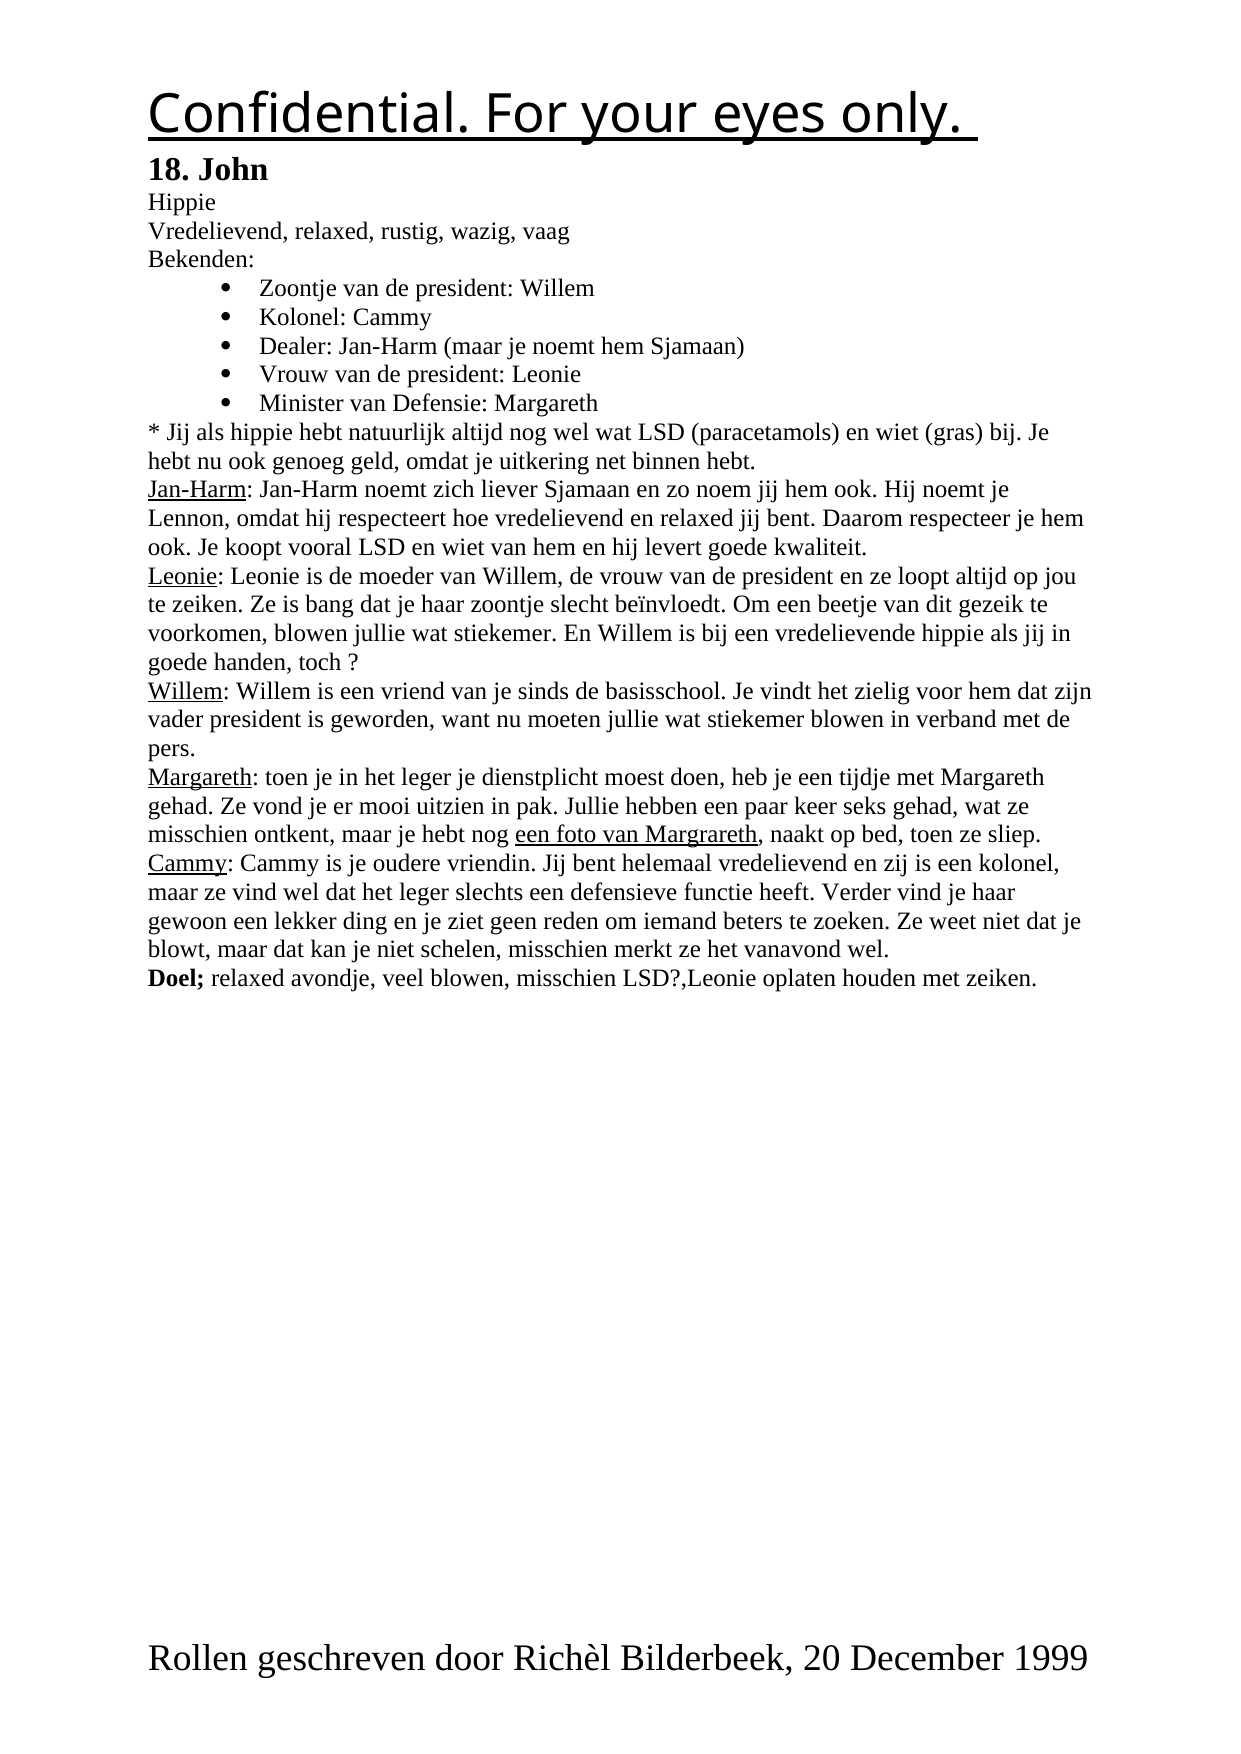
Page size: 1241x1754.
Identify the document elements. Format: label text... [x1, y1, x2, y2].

text Doel; relaxed avondje, veel blowen, misschien LSD?,Leonie oplaten houden met zeiken. [148, 963, 1093, 992]
text Hippie [148, 187, 1093, 216]
list Dealer: Jan-Harm (maar je noemt hem Sjamaan) [221, 331, 1093, 359]
text Margareth: toen je in het leger je dienstplicht moest doen, heb je een tijdje met Margareth gehad. Ze vond je er mooi uitzien in pak. Jullie hebben een paar keer seks gehad, wat ze misschien ontkent, maar je hebt nog een foto van Margrareth, naakt op bed, toen ze sliep. [148, 762, 1093, 848]
list Kolonel: Cammy [221, 302, 1093, 331]
text * Jij als hippie hebt natuurlijk altijd nog wel wat LSD (paracetamols) en wiet (gras) bij. Je hebt nu ook genoeg geld, omdat je uitkering net binnen hebt. [148, 417, 1093, 474]
text Bekenden: [148, 244, 1093, 273]
list Minister van Defensie: Margareth [221, 388, 1093, 417]
text Jan-Harm: Jan-Harm noemt zich liever Sjamaan en zo noem jij hem ook. Hij noemt je Lennon, omdat hij respecteert hoe vredelievend en relaxed jij bent. Daarom respecteer je hem ook. Je koopt vooral LSD en wiet van hem en hij levert goede kwaliteit. [148, 474, 1093, 561]
list Vrouw van de president: Leonie [221, 359, 1093, 388]
text 18. John [148, 149, 1093, 187]
text Cammy: Cammy is je oudere vriendin. Jij bent helemaal vredelievend en zij is een kolonel, maar ze vind wel dat het leger slechts een defensieve functie heeft. Verder vind je haar gewoon een lekker ding en je ziet geen reden om iemand beters te zoeken. Ze weet niet dat je blowt, maar dat kan je niet schelen, misschien merkt ze het vanavond wel. [148, 848, 1093, 963]
text Leonie: Leonie is de moeder van Willem, de vrouw van de president en ze loopt altijd op jou te zeiken. Ze is bang dat je haar zoontje slecht beïnvloedt. Om een beetje van dit gezeik te voorkomen, blowen jullie wat stiekemer. En Willem is bij een vredelievende hippie als jij in goede handen, toch ? [148, 561, 1093, 676]
text Willem: Willem is een vriend van je sinds de basisschool. Je vindt het zielig voor hem dat zijn vader president is geworden, want nu moeten jullie wat stiekemer blowen in verband met de pers. [148, 676, 1093, 762]
text Vredelievend, relaxed, rustig, wazig, vaag [148, 216, 1093, 244]
list Zoontje van de president: Willem [221, 273, 1093, 302]
